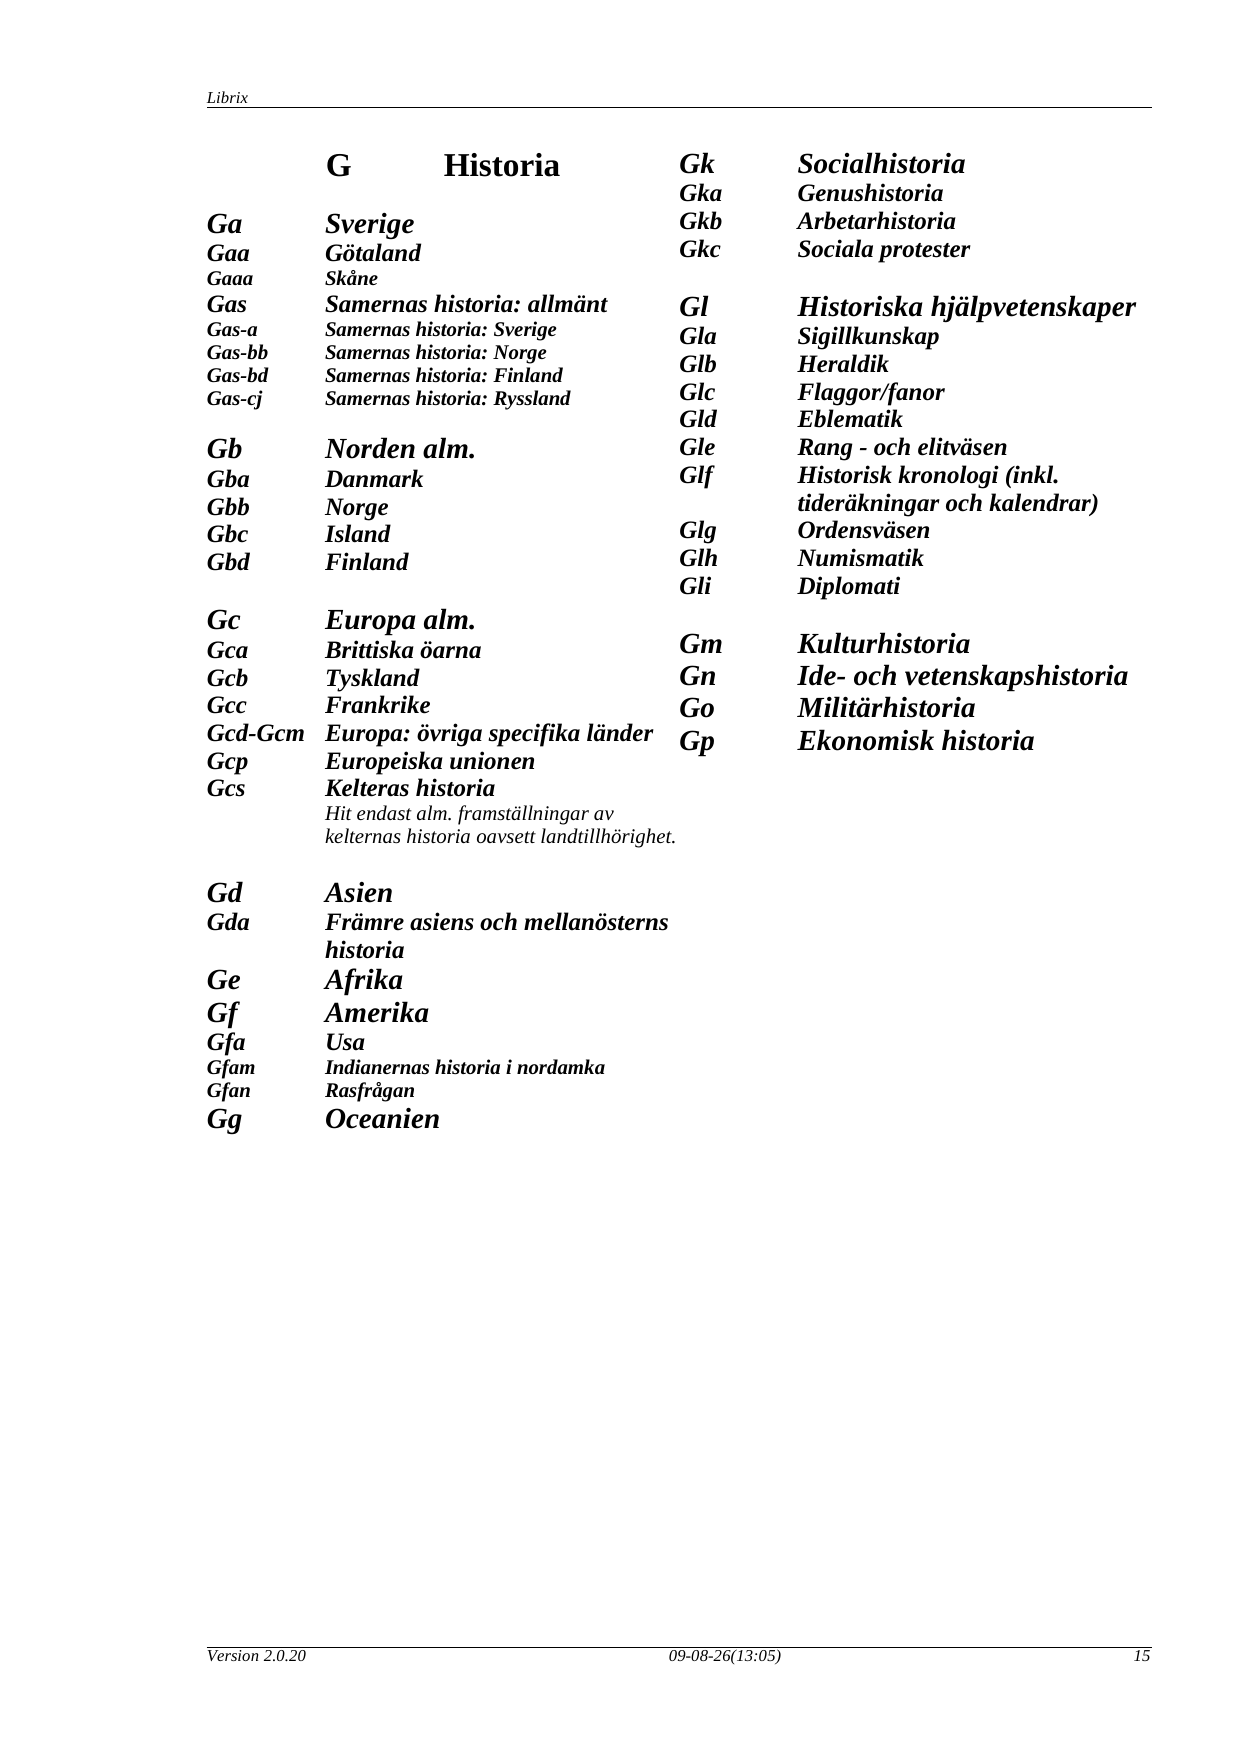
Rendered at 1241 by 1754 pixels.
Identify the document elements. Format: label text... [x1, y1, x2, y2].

text Gkc Sociala protester [679, 235, 1152, 262]
text Gla Sigillkunskap [679, 322, 1152, 350]
text Ge Afrika [207, 964, 679, 996]
text Gca Brittiska öarna [207, 636, 679, 664]
text Gb Norden alm. [207, 433, 679, 465]
text Go Militärhistoria [679, 692, 1152, 724]
text Gcc Frankrike [207, 691, 679, 719]
text Gd Asien [207, 876, 679, 908]
text Gcb Tyskland [207, 664, 679, 691]
text Gc Europa alm. [207, 604, 679, 636]
text Gaa Götaland [207, 239, 679, 267]
text Gl Historiska hjälpvetenskaper [679, 290, 1152, 322]
text Gcp Europeiska unionen [207, 747, 679, 774]
text Gbd Finland [207, 548, 679, 576]
text Gld Eblematik [679, 406, 1152, 433]
text Ga Sverige [207, 207, 679, 239]
text Gas-bd Samernas historia: Finland [207, 364, 679, 387]
text Gbc Island [207, 521, 679, 548]
text Gle Rang - och elitväsen [679, 433, 1152, 461]
text Hit endast alm. framställningar av kelternas historia oavsett landtillhörighet. [207, 802, 679, 848]
text Glb Heraldik [679, 350, 1152, 378]
text Glh Numismatik [679, 544, 1152, 572]
text Gka Genushistoria [679, 179, 1152, 207]
text Gas-a Samernas historia: Sverige [207, 318, 679, 341]
text Gbb Norge [207, 493, 679, 521]
text Glg Ordensväsen [679, 516, 1152, 544]
text Gda Främre asiens och mellanösterns historia [207, 908, 679, 964]
text Gaaa Skåne [207, 267, 679, 290]
text Gfam Indianernas historia i nordamka [207, 1056, 679, 1079]
text Gfan Rasfrågan [207, 1079, 679, 1102]
subtitle G Historia [207, 147, 679, 184]
text Gas-bb Samernas historia: Norge [207, 341, 679, 364]
text Gk Socialhistoria [679, 147, 1152, 179]
text Gp Ekonomisk historia [679, 724, 1152, 756]
text Gg Oceanien [207, 1102, 679, 1134]
text Gn Ide- och vetenskapshistoria [679, 659, 1152, 692]
text Glc Flaggor/fanor [679, 378, 1152, 406]
text Glf Historisk kronologi (inkl. tideräkningar och kalendrar) [679, 461, 1152, 516]
text Gas Samernas historia: allmänt [207, 290, 679, 318]
text Gf Amerika [207, 996, 679, 1028]
text Gcs Kelteras historia [207, 774, 679, 802]
text Gli Diplomati [679, 572, 1152, 599]
text Gcd-Gcm Europa: övriga specifika länder [207, 719, 679, 747]
text Gm Kulturhistoria [679, 627, 1152, 659]
text Gfa Usa [207, 1028, 679, 1056]
text Gba Danmark [207, 465, 679, 493]
text Gas-cj Samernas historia: Ryssland [207, 387, 679, 410]
text Gkb Arbetarhistoria [679, 207, 1152, 235]
